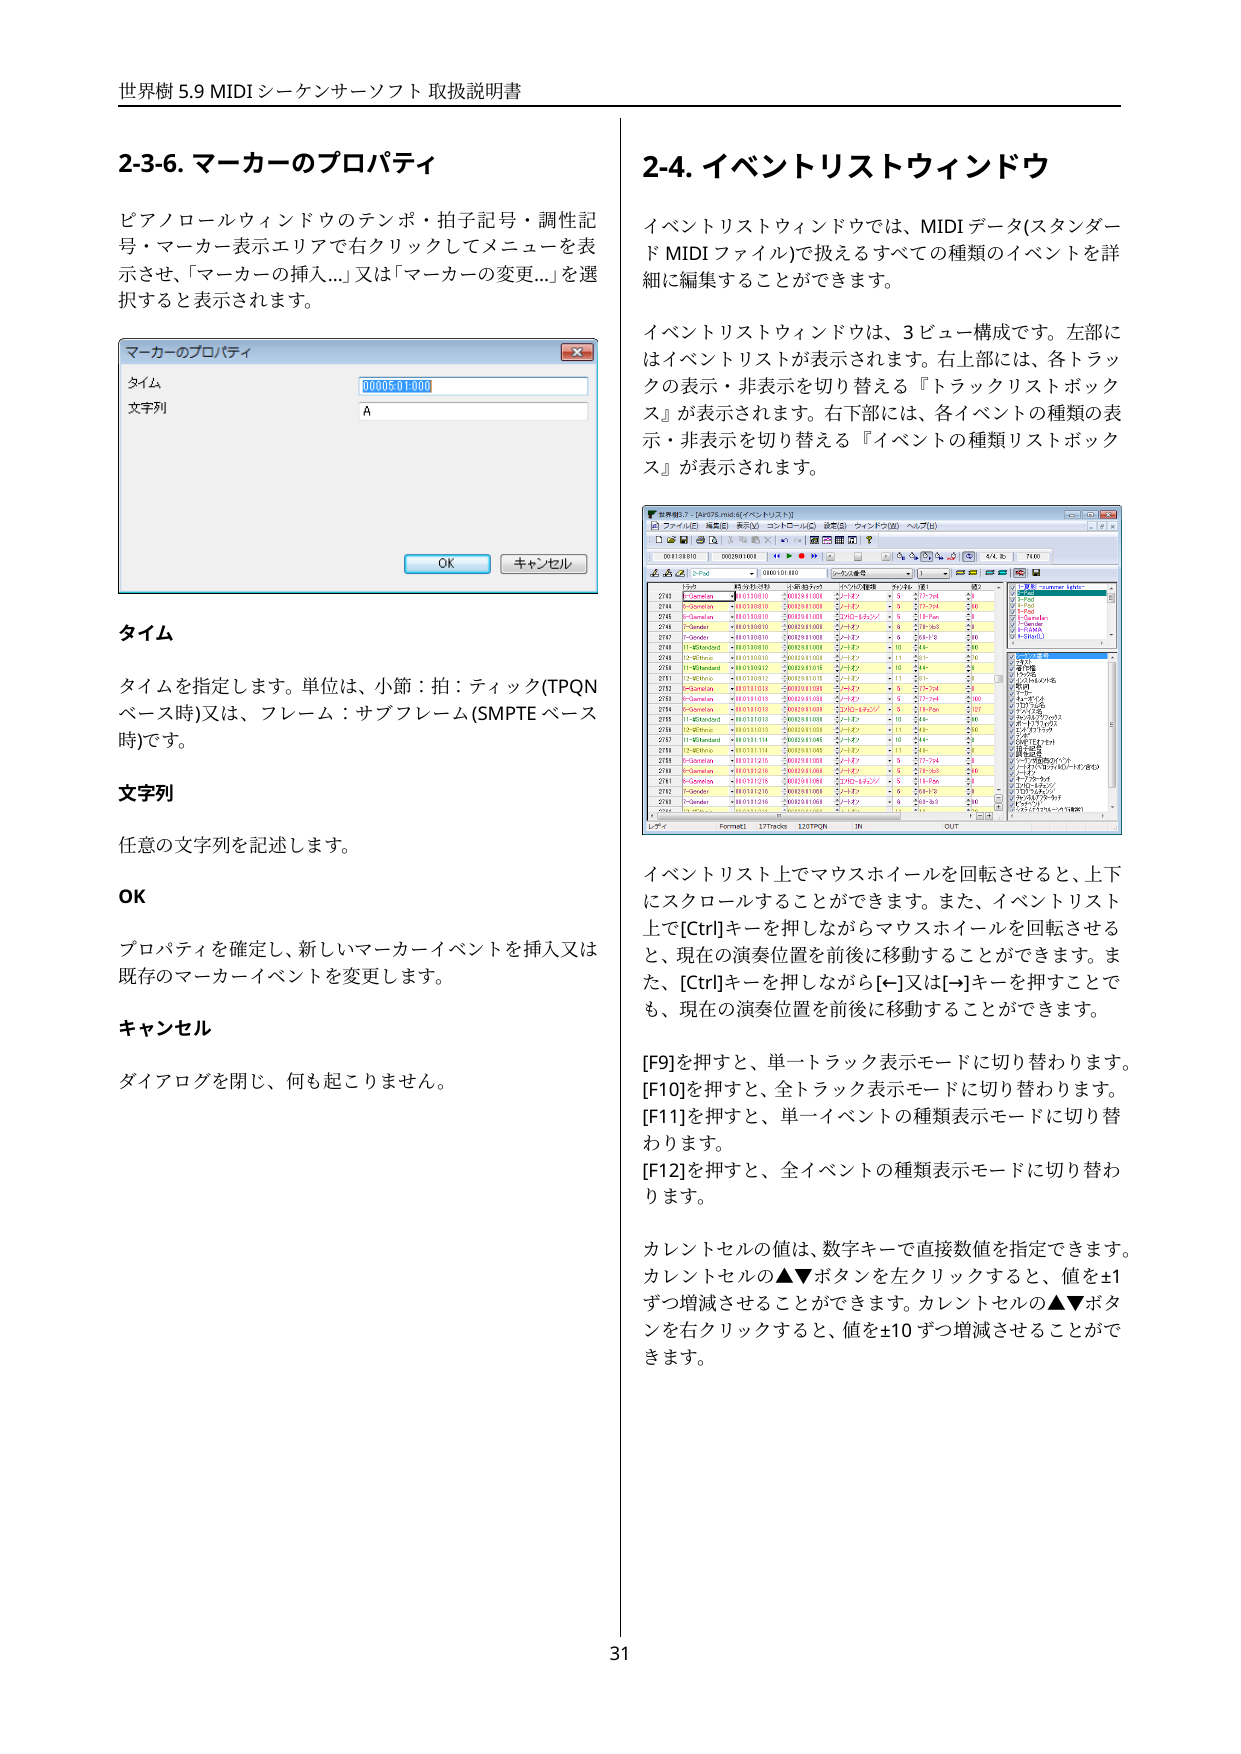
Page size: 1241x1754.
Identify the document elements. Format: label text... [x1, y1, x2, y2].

text OK [118, 883, 598, 909]
text ピアノロールウィンドウのテンポ・拍子記号・調性記号・マーカー表示エリアで右クリックしてメニューを表示させ、「マーカーの挿入...」又は「マーカーの変更...」を選択すると表示されます。 [118, 205, 598, 313]
text キャンセル [118, 1014, 598, 1041]
text [F9]を押すと、単一トラック表示モードに切り替わります。 [642, 1047, 1122, 1074]
subtitle 2-4. イベントリストウィンドウ [642, 144, 1122, 186]
text カレントセルの▲▼ボタンを左クリックすると、値を±1ずつ増減させることができます。カレントセルの▲▼ボタンを右クリックすると、値を±10ずつ増減させることができます。 [642, 1262, 1122, 1370]
picture [642, 505, 1122, 835]
picture [118, 338, 598, 594]
text イベントリストウィンドウは、3ビュー構成です。左部にはイベントリストが表示されます。右上部には、各トラックの表示・非表示を切り替える『トラックリストボックス』が表示されます。右下部には、各イベントの種類の表示・非表示を切り替える『イベントの種類リストボックス』が表示されます。 [642, 318, 1122, 480]
text タイム [118, 619, 598, 646]
text ダイアログを閉じ、何も起こりません。 [118, 1067, 598, 1094]
text イベントリスト上でマウスホイールを回転させると、上下にスクロールすることができます。また、イベントリスト上で[Ctrl]キーを押しながらマウスホイールを回転させると、現在の演奏位置を前後に移動することができます。また、[Ctrl]キーを押しながら[←]又は[→]キーを押すことでも、現在の演奏位置を前後に移動することができます。 [642, 860, 1122, 1022]
text タイムを指定します。単位は、小節：拍：ティック(TPQNベース時)又は、フレーム：サブフレーム(SMPTEベース時)です。 [118, 672, 598, 753]
text カレントセルの値は、数字キーで直接数値を指定できます。 [642, 1235, 1122, 1262]
text プロパティを確定し、新しいマーカーイベントを挿入又は既存のマーカーイベントを変更します。 [118, 934, 598, 988]
text 文字列 [118, 778, 598, 805]
text イベントリストウィンドウでは、MIDIデータ(スタンダードMIDIファイル)で扱えるすべての種類のイベントを詳細に編集することができます。 [642, 212, 1122, 292]
text [F10]を押すと、全トラック表示モードに切り替わります。 [642, 1074, 1122, 1101]
subtitle 2-3-6. マーカーのプロパティ [118, 144, 598, 180]
text [F11]を押すと、単一イベントの種類表示モードに切り替わります。 [642, 1101, 1122, 1155]
text [F12]を押すと、全イベントの種類表示モードに切り替わります。 [642, 1155, 1122, 1209]
text 任意の文字列を記述します。 [118, 831, 598, 858]
